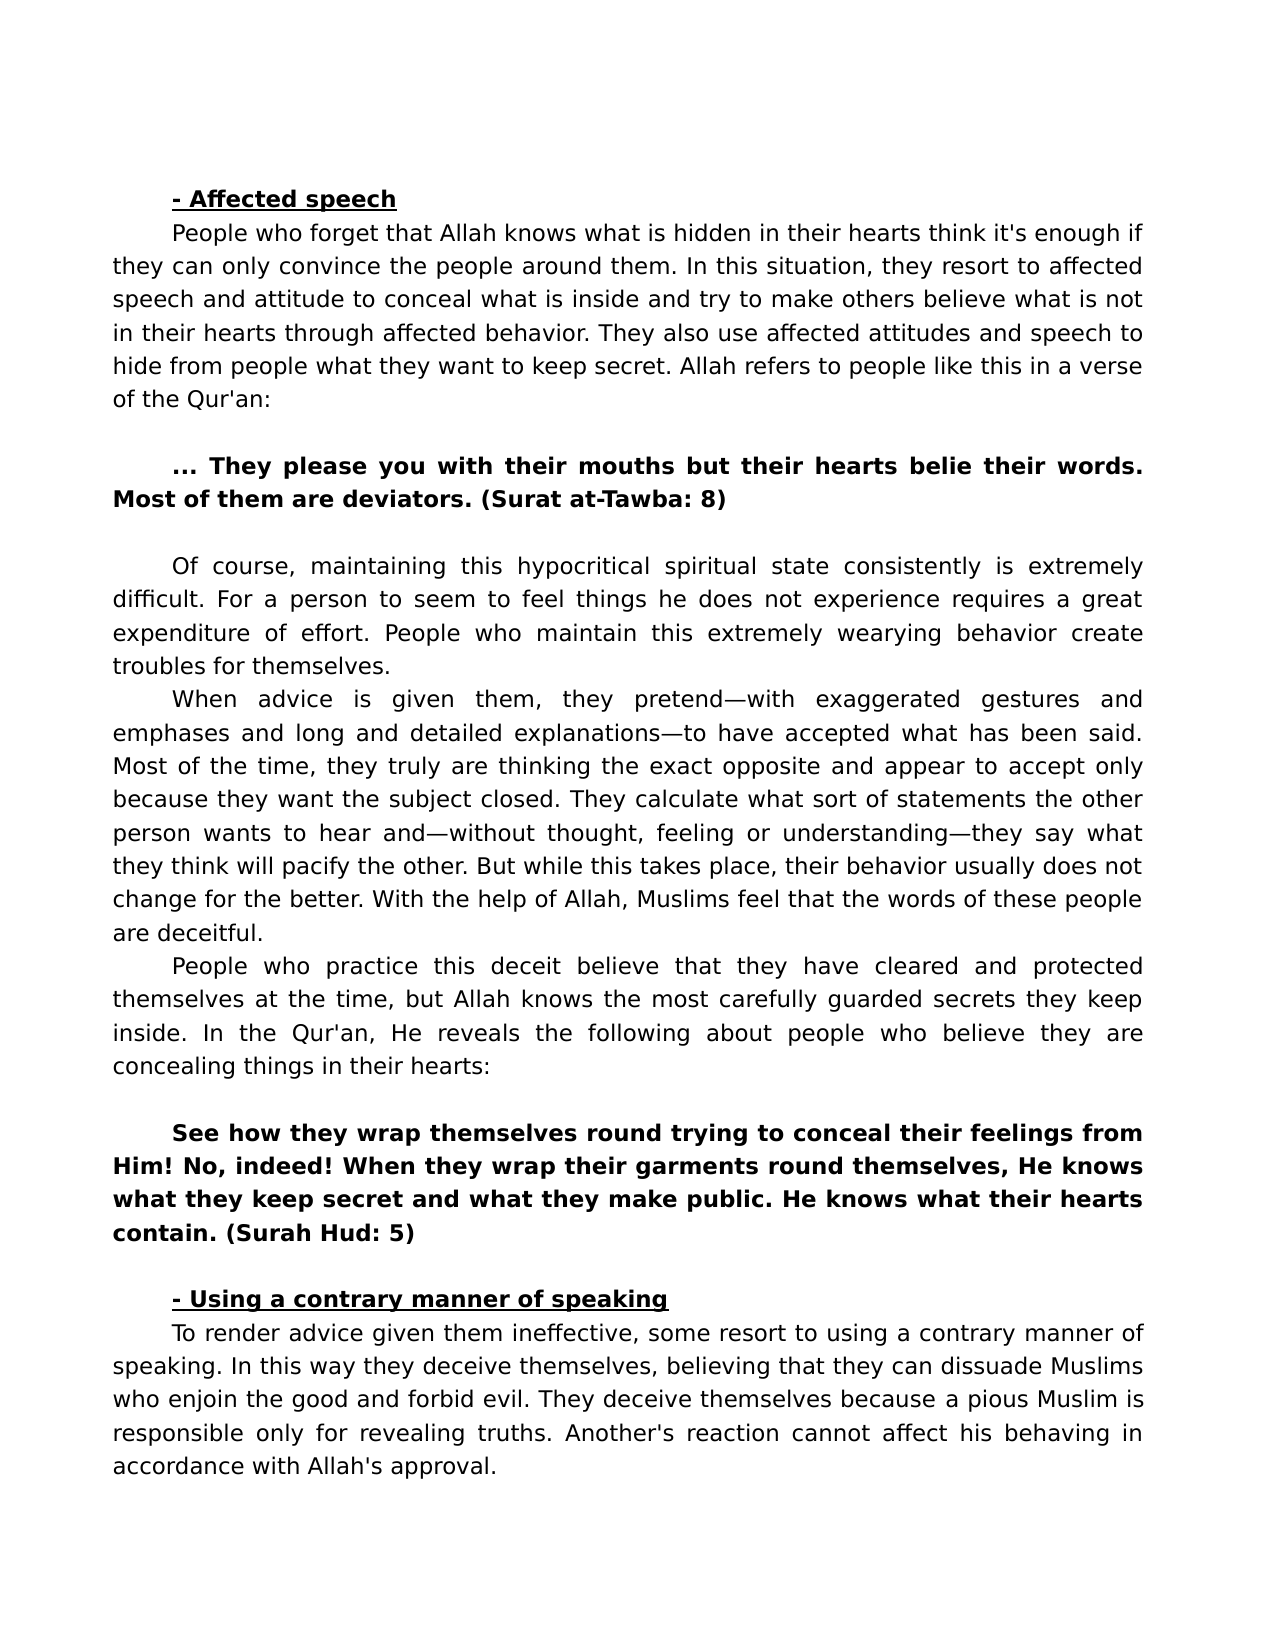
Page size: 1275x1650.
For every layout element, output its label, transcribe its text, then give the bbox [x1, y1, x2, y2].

text - Affected speech [112, 181, 1145, 214]
text To render advice given them ineffective, some resort to using a contrary manner of speaking. In this way they deceive themselves, believing that they can dissuade Muslims who enjoin the good and forbid evil. They deceive themselves because a pious Muslim is responsible only for revealing truths. Another's reaction cannot affect his behaving in accordance with Allah's approval. [112, 1314, 1145, 1481]
text People who practice this deceit believe that they have cleared and protected themselves at the time, but Allah knows the most carefully guarded secrets they keep inside. In the Qur'an, He reveals the following about people who believe they are concealing things in their hearts: [112, 948, 1145, 1081]
text Of course, maintaining this hypocritical spiritual state consistently is extremely difficult. For a person to seem to feel things he does not experience requires a great expenditure of effort. People who maintain this extremely wearying behavior create troubles for themselves. [112, 548, 1145, 681]
text - Using a contrary manner of speaking [112, 1281, 1145, 1314]
text When advice is given them, they pretend—with exaggerated gestures and emphases and long and detailed explanations—to have accepted what has been said. Most of the time, they truly are thinking the exact opposite and appear to accept only because they want the subject closed. They calculate what sort of statements the other person wants to hear and—without thought, feeling or understanding—they say what they think will pacify the other. But while this takes place, their behavior usually does not change for the better. With the help of Allah, Muslims feel that the words of these people are deceitful. [112, 681, 1145, 948]
text ... They please you with their mouths but their hearts belie their words. Most of them are deviators. (Surat at-Tawba: 8) [112, 448, 1145, 514]
text People who forget that Allah knows what is hidden in their hearts think it's enough if they can only convince the people around them. In this situation, they resort to affected speech and attitude to conceal what is inside and try to make others believe what is not in their hearts through affected behavior. They also use affected attitudes and speech to hide from people what they want to keep secret. Allah refers to people like this in a verse of the Qur'an: [112, 214, 1145, 414]
text See how they wrap themselves round trying to conceal their feelings from Him! No, indeed! When they wrap their garments round themselves, He knows what they keep secret and what they make public. He knows what their hearts contain. (Surah Hud: 5) [112, 1114, 1145, 1248]
